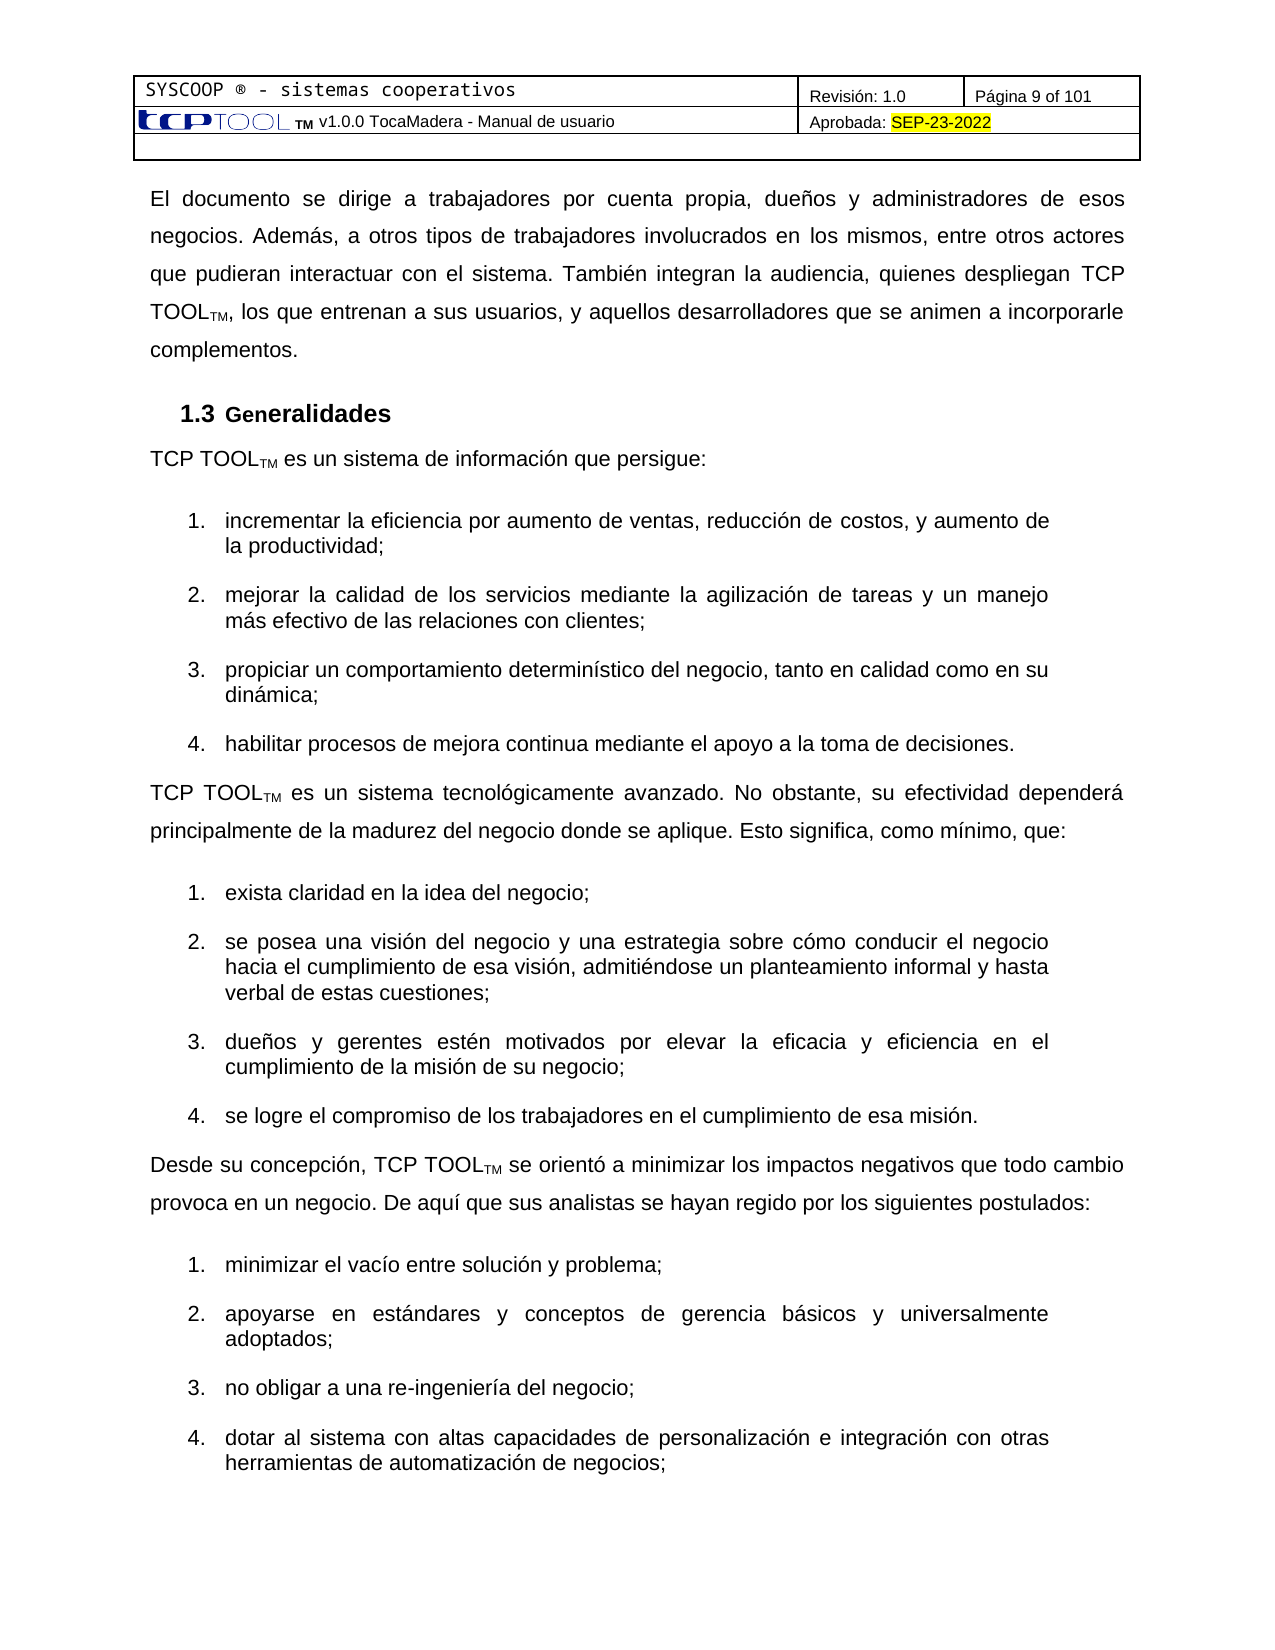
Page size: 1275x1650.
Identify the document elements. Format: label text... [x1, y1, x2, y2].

text Desde su concepción, TCP TOOLTM se orientó a minimizar los impactos negativos que todo cambio provoca en un negocio. De aquí que sus analistas se hayan regido por los siguientes postulados: [150, 1152, 1125, 1215]
list exista claridad en la idea del negocio; [187, 880, 1050, 905]
list propiciar un comportamiento determinístico del negocio, tanto en calidad como en su dinámica; [187, 657, 1050, 707]
list incrementar la eficiencia por aumento de ventas, reducción de costos, y aumento de la productividad; [187, 508, 1050, 558]
list mejorar la calidad de los servicios mediante la agilización de tareas y un manejo más efectivo de las relaciones con clientes; [187, 582, 1050, 633]
list dueños y gerentes estén motivados por elevar la eficacia y eficiencia en el cumplimiento de la misión de su negocio; [187, 1028, 1050, 1079]
list minimizar el vacío entre solución y problema; [187, 1252, 1050, 1277]
subtitle Generalidades [180, 399, 1125, 428]
picture [138, 110, 290, 130]
list apoyarse en estándares y conceptos de gerencia básicos y universalmente adoptados; [187, 1301, 1050, 1351]
list dotar al sistema con altas capacidades de personalización e integración con otras herramientas de automatización de negocios; [187, 1424, 1050, 1475]
list habilitar procesos de mejora continua mediante el apoyo a la toma de decisiones. [187, 731, 1050, 756]
list no obligar a una re-ingeniería del negocio; [187, 1375, 1050, 1400]
text El documento se dirige a trabajadores por cuenta propia, dueños y administradores de esos negocios. Además, a otros tipos de trabajadores involucrados en los mismos, entre otros actores que pudieran interactuar con el sistema. También integran la audiencia, quienes despliegan TCP TOOLTM, los que entrenan a sus usuarios, y aquellos desarrolladores que se animen a incorporarle complementos. [150, 186, 1125, 362]
text TCP TOOLTM es un sistema de información que persigue: [150, 446, 1125, 471]
text TCP TOOLTM es un sistema tecnológicamente avanzado. No obstante, su efectividad dependerá principalmente de la madurez del negocio donde se aplique. Esto significa, como mínimo, que: [150, 780, 1125, 843]
list se posea una visión del negocio y una estrategia sobre cómo conducir el negocio hacia el cumplimiento de esa visión, admitiéndose un planteamiento informal y hasta verbal de estas cuestiones; [187, 929, 1050, 1004]
list se logre el compromiso de los trabajadores en el cumplimiento de esa misión. [187, 1103, 1050, 1128]
